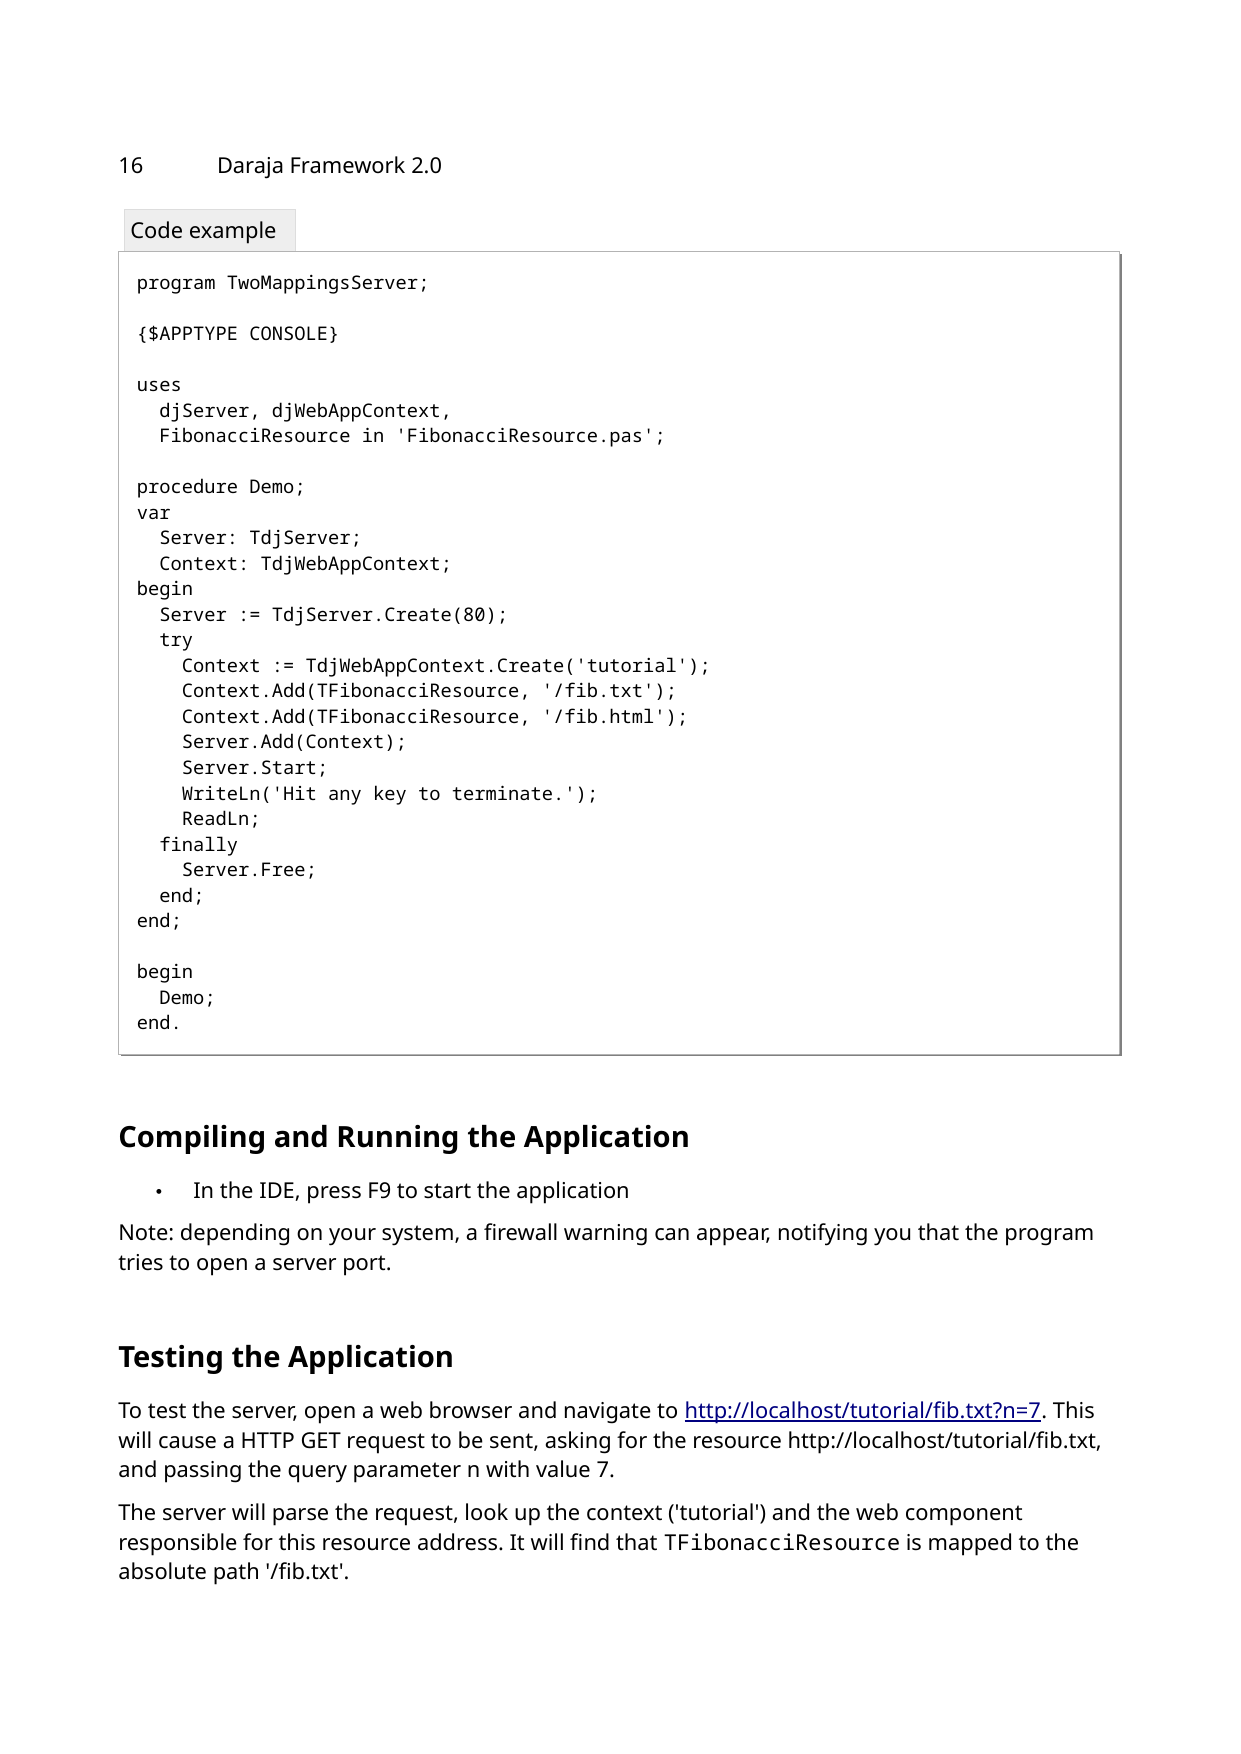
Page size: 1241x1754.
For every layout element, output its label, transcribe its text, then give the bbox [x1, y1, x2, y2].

text {$APPTYPE CONSOLE} [119, 302, 1119, 346]
text Context := TdjWebAppContext.Create('tutorial'); [119, 634, 1119, 659]
text Context: TdjWebAppContext; [119, 532, 1119, 557]
text finally [119, 812, 1119, 838]
text var [119, 481, 1119, 506]
text Server.Free; [119, 838, 1119, 863]
subtitle Testing the Application [118, 1337, 1122, 1376]
text Note: depending on your system, a firewall warning can appear, notifying you that the program tries to open a server port. [118, 1217, 1122, 1277]
text Server := TdjServer.Create(80); [119, 583, 1119, 608]
text program TwoMappingsServer; [119, 252, 1119, 295]
text begin [119, 940, 1119, 966]
subtitle Compiling and Running the Application [118, 1117, 1122, 1156]
list In the IDE, press F9 to start the application [156, 1175, 1122, 1204]
text try [119, 608, 1119, 634]
text Context.Add(TFibonacciResource, '/fib.txt'); [119, 659, 1119, 685]
text Demo; [119, 966, 1119, 991]
text Server: TdjServer; [119, 506, 1119, 532]
text ReadLn; [119, 787, 1119, 812]
text end. [119, 991, 1119, 1053]
text Context.Add(TFibonacciResource, '/fib.html'); [119, 685, 1119, 710]
text begin [119, 557, 1119, 583]
text uses [119, 353, 1119, 379]
text procedure Demo; [119, 455, 1119, 481]
text FibonacciResource in 'FibonacciResource.pas'; [119, 404, 1119, 448]
text To test the server, open a web browser and navigate to http://localhost/tutorial/fib.txt?n=7. This will cause a HTTP GET request to be sent, asking for the resource http://localhost/tutorial/fib.txt, and passing the query parameter n with value 7. [118, 1395, 1122, 1484]
text Server.Start; [119, 736, 1119, 761]
text var [252, 481, 258, 492]
text Code example [125, 210, 295, 251]
text WriteLn('Hit any key to terminate.'); [119, 761, 1119, 787]
text djServer, djWebAppContext, [119, 379, 1119, 404]
text end; [119, 889, 1119, 933]
text end; [119, 863, 1119, 889]
text Server.Add(Context); [119, 710, 1119, 736]
text The server will parse the request, look up the context ('tutorial') and the web component responsible for this resource address. It will find that TFibonacciResource is mapped to the absolute path '/fib.txt'. [118, 1497, 1122, 1586]
